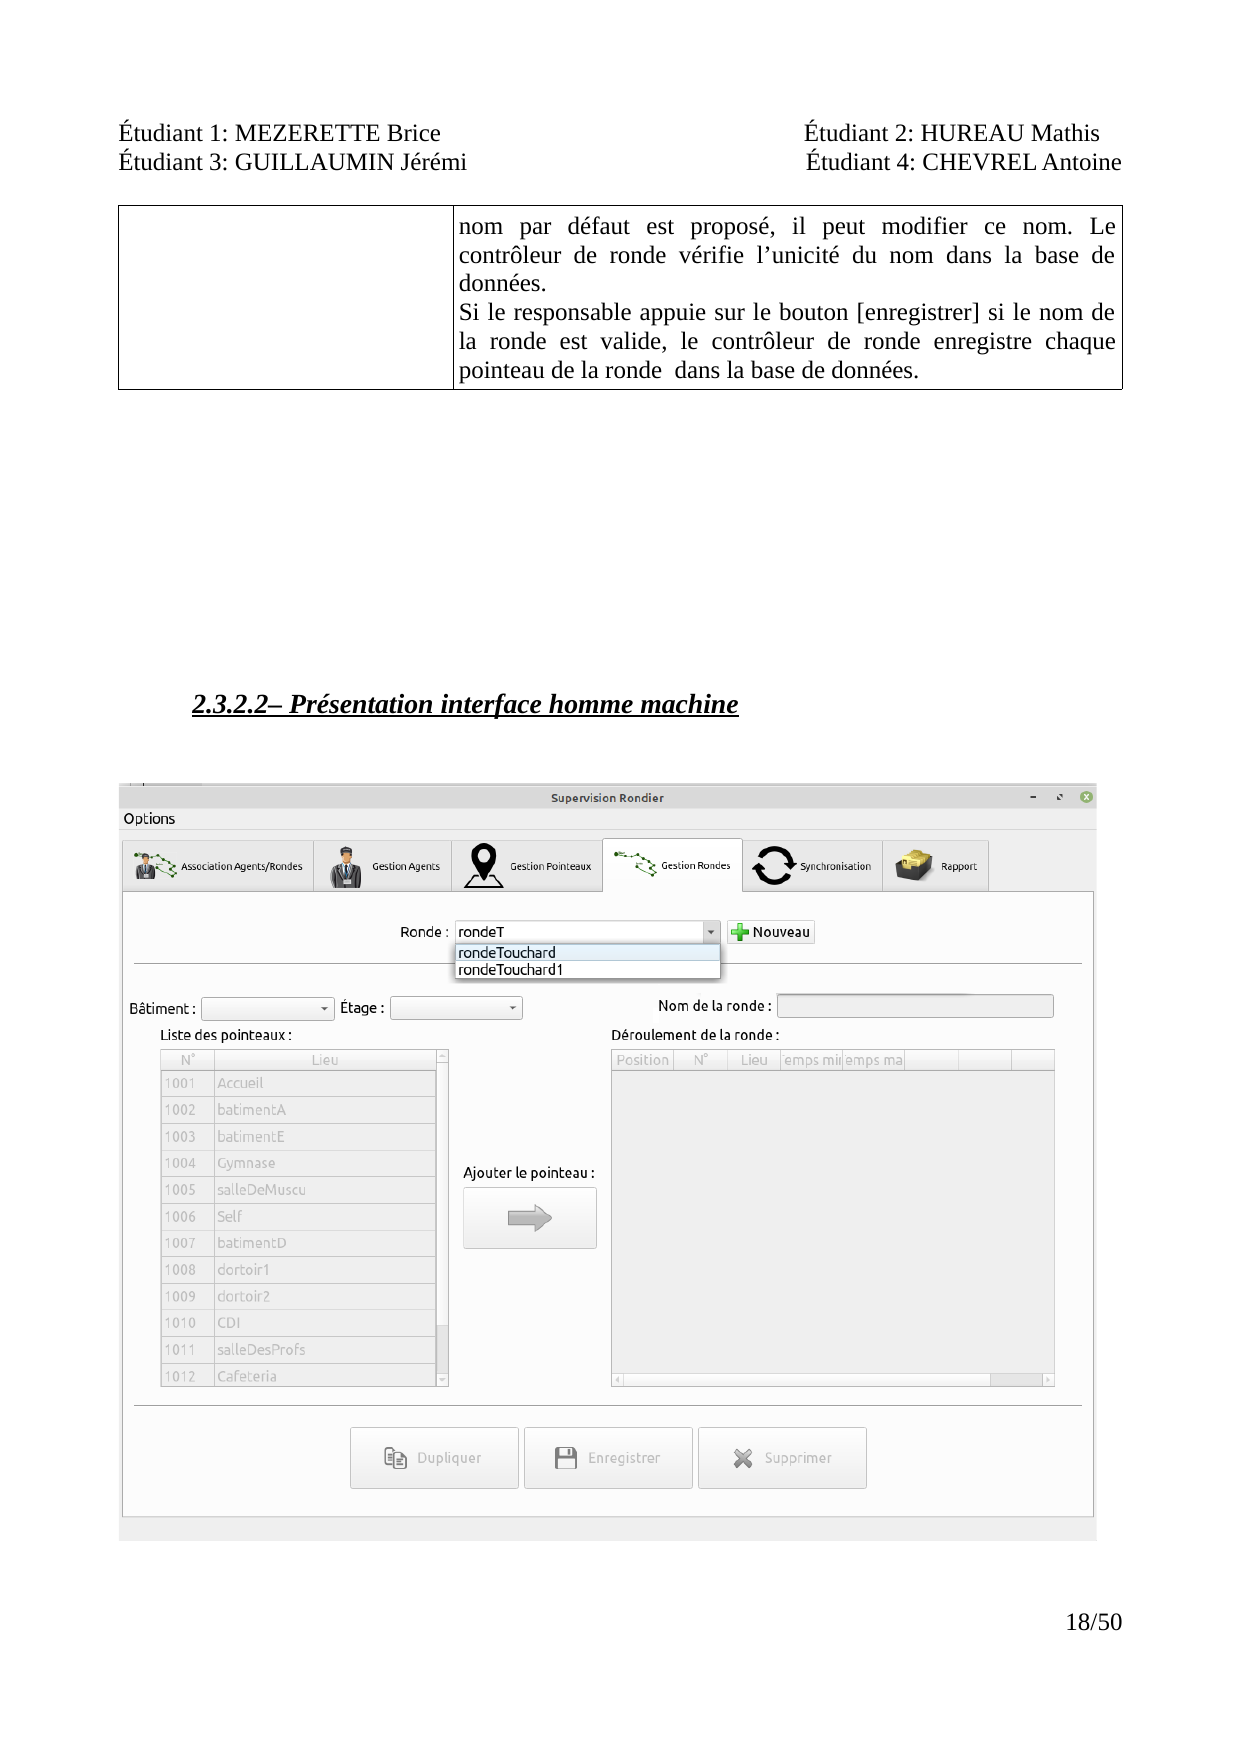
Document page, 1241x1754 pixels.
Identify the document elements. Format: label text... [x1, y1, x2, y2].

table_cell nom par défaut est proposé, il peut modifier ce nom. Le contrôleur de ronde vérifie l’unicité du nom dans la base de données. Si le responsable appuie sur le bouton [enregistrer] si le nom de la ronde est valide, le contrôleur de ronde enregistre chaque pointeau de la ronde dans la base de données. [454, 206, 1122, 389]
table_cell [119, 206, 453, 389]
subtitle 2.3.2.2– Présentation interface homme machine [118, 687, 1122, 719]
picture [118, 783, 1097, 1541]
